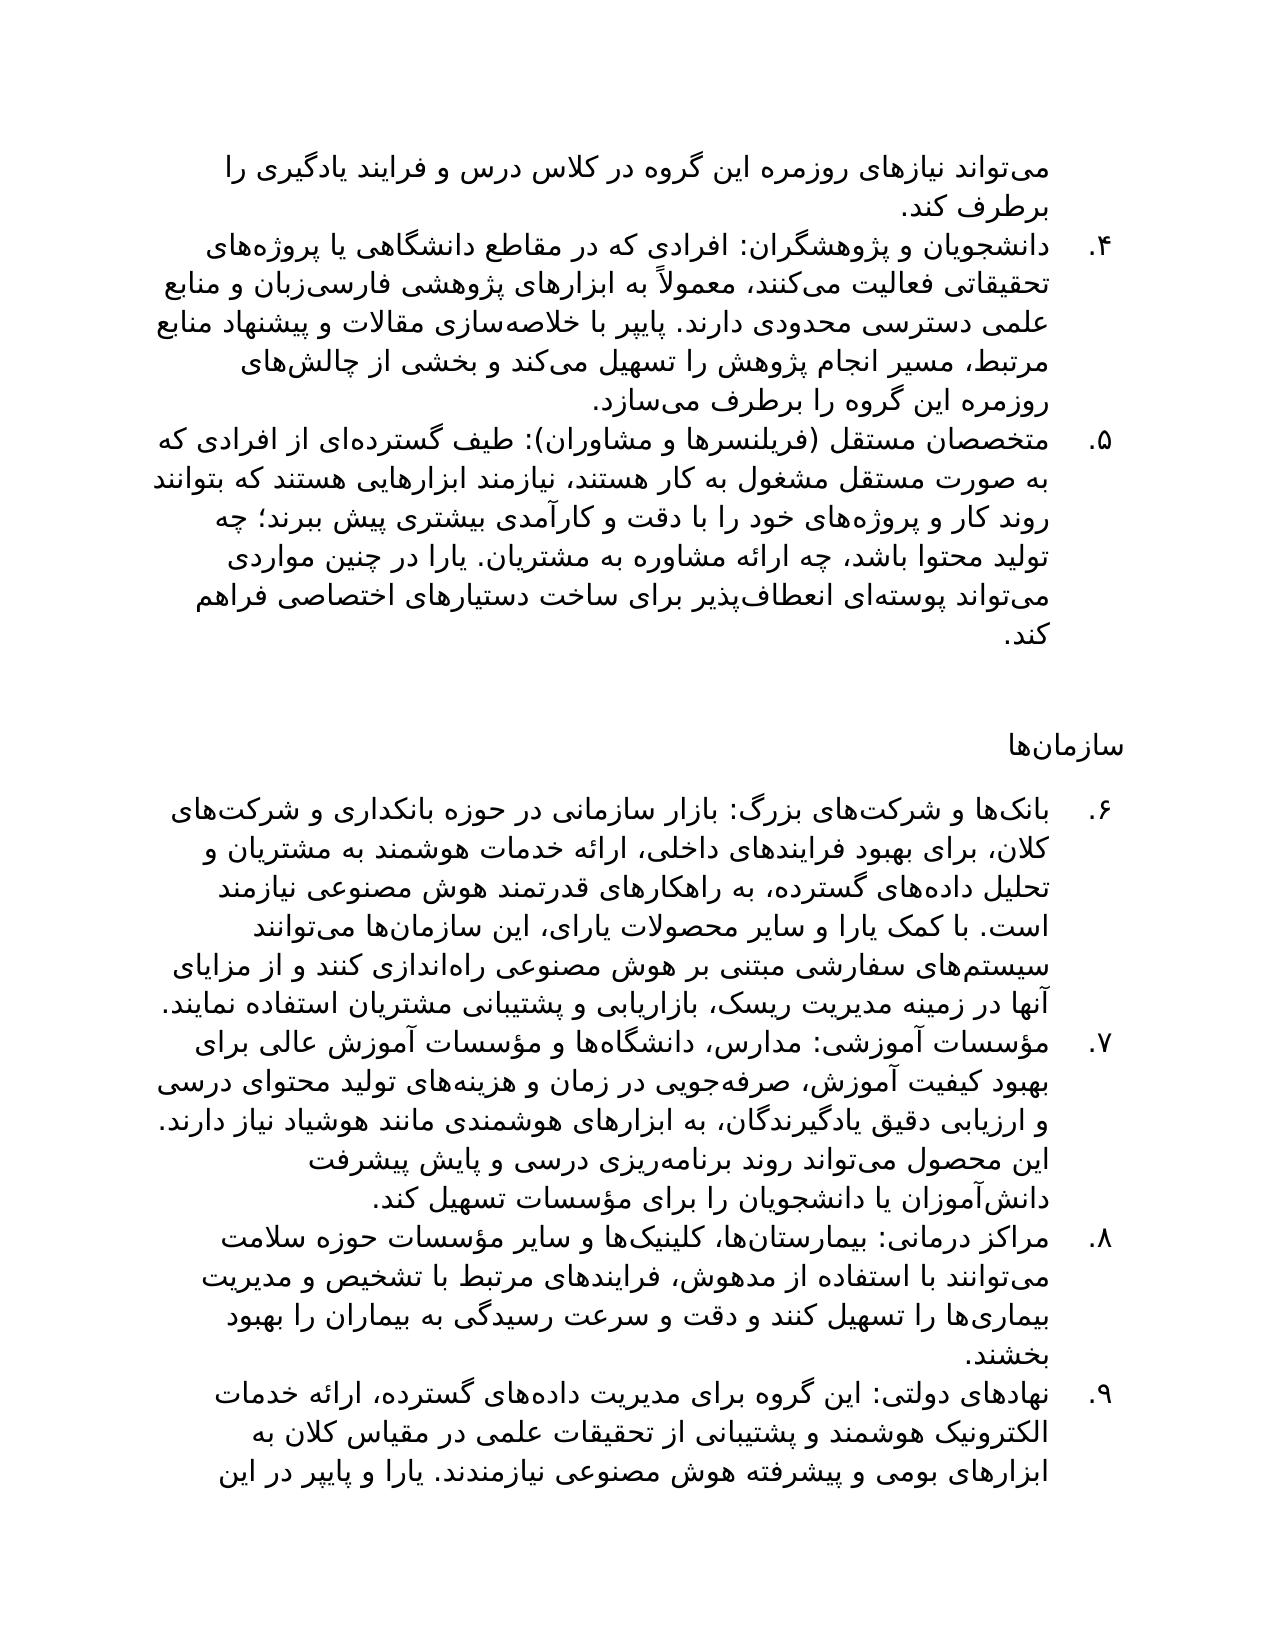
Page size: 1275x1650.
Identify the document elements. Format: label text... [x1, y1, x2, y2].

list معلمان و دانش‌آموزان: در سیستم آموزشی ایران، دانش‌آموزان بسیاری به دنبال منابع مطالعاتی بهتر و آموزش شخصی‌سازی‌شده هستند. هوشیاد قابلیت تولید محتوا، سؤالات امتحانی و ارزیابی‌های دوره‌ای را دارد و می‌تواند نیازهای روزمره این گروه در کلاس درس و فرایند یادگیری را برطرف کند. [150, 150, 1087, 223]
list دانشجویان و پژوهشگران: افرادی که در مقاطع دانشگاهی یا پروژه‌های تحقیقاتی فعالیت می‌کنند، معمولاً به ابزارهای پژوهشی فارسی‌زبان و منابع علمی دسترسی محدودی دارند. پایپر با خلاصه‌سازی مقالات و پیشنهاد منابع مرتبط، مسیر انجام پژوهش را تسهیل می‌کند و بخشی از چالش‌های روزمره این گروه را برطرف می‌سازد. [150, 228, 1087, 418]
list نهادهای دولتی: این گروه برای مدیریت داده‌های گسترده، ارائه خدمات الکترونیک هوشمند و پشتیبانی از تحقیقات علمی در مقیاس کلان به ابزارهای بومی و پیشرفته هوش مصنوعی نیازمندند. یارا و پایپر در این بخش می‌توانند نیازهای مختلفی از جمله جستجوی منابع، تحلیل داده‌ها و ارائه دستیارهای پاسخگوی عمومی را برطرف کنند. [150, 1376, 1087, 1488]
text سازمان‌ها [150, 728, 1125, 762]
list متخصصان مستقل (فریلنسرها و مشاوران): طیف گسترده‌ای از افرادی که به صورت مستقل مشغول به کار هستند، نیازمند ابزارهایی هستند که بتوانند روند کار و پروژه‌های خود را با دقت و کارآمدی بیشتری پیش ببرند؛ چه تولید محتوا باشد، چه ارائه مشاوره به مشتریان. یارا در چنین مواردی می‌تواند پوسته‌ای انعطاف‌پذیر برای ساخت دستیارهای اختصاصی فراهم کند. [150, 423, 1087, 697]
list مراکز درمانی: بیمارستان‌ها، کلینیک‌ها و سایر مؤسسات حوزه سلامت می‌توانند با استفاده از مدهوش، فرایندهای مرتبط با تشخیص و مدیریت بیماری‌ها را تسهیل کنند و دقت و سرعت رسیدگی به بیماران را بهبود بخشند. [150, 1221, 1087, 1371]
list بانک‌ها و شرکت‌های بزرگ: بازار سازمانی در حوزه بانکداری و شرکت‌های کلان، برای بهبود فرایندهای داخلی، ارائه خدمات هوشمند به مشتریان و تحلیل داده‌های گسترده، به راهکارهای قدرتمند هوش مصنوعی نیازمند است. با کمک یارا و سایر محصولات یارای، این سازمان‌ها می‌توانند سیستم‌های سفارشی مبتنی بر هوش مصنوعی راه‌اندازی کنند و از مزایای آنها در زمینه مدیریت ریسک، بازاریابی و پشتیبانی مشتریان استفاده نمایند. [150, 792, 1087, 1021]
list مؤسسات آموزشی: مدارس، دانشگاه‌ها و مؤسسات آموزش عالی برای بهبود کیفیت آموزش، صرفه‌جویی در زمان و هزینه‌های تولید محتوای درسی و ارزیابی دقیق یادگیرندگان، به ابزارهای هوشمندی مانند هوشیاد نیاز دارند. این محصول می‌تواند روند برنامه‌ریزی درسی و پایش پیشرفت دانش‌آموزان یا دانشجویان را برای مؤسسات تسهیل کند. [150, 1026, 1087, 1216]
